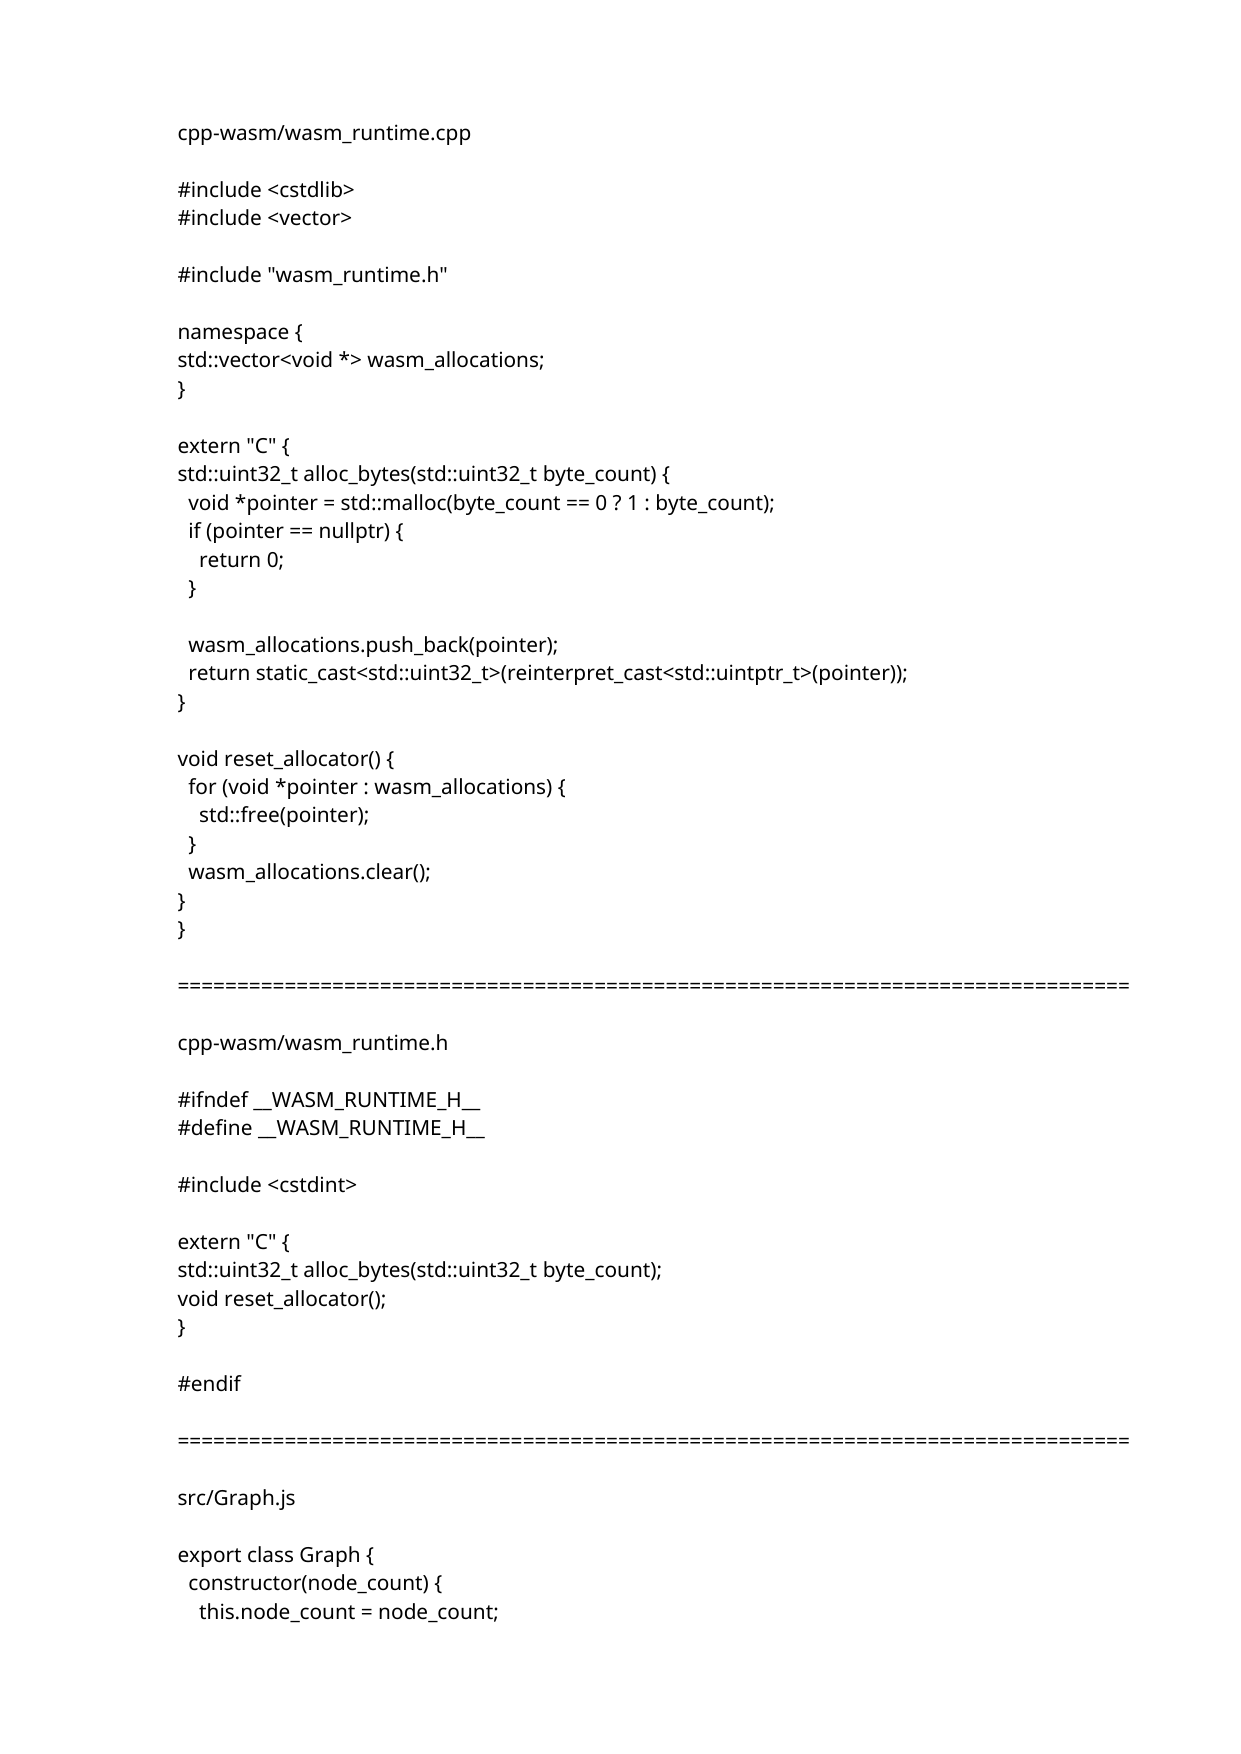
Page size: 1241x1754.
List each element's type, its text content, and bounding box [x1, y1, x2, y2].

text } [177, 573, 1152, 602]
text if (pointer == nullptr) { [177, 516, 1152, 545]
text src/Graph.js [177, 1483, 1152, 1512]
text std::uint32_t alloc_bytes(std::uint32_t byte_count) { [177, 459, 1152, 488]
text ================================================================================ [177, 1426, 1152, 1455]
text #define __WASM_RUNTIME_H__ [177, 1113, 1152, 1142]
text } [177, 886, 1152, 914]
text void reset_allocator() { [177, 744, 1152, 772]
text cpp-wasm/wasm_runtime.cpp [177, 118, 1152, 147]
text cpp-wasm/wasm_runtime.h [177, 1028, 1152, 1057]
text wasm_allocations.push_back(pointer); [177, 630, 1152, 658]
text } [177, 374, 1152, 402]
text #endif [177, 1369, 1152, 1398]
text return static_cast<std::uint32_t>(reinterpret_cast<std::uintptr_t>(pointer)); [177, 658, 1152, 687]
text export class Graph { [177, 1540, 1152, 1568]
text } [177, 914, 1152, 943]
text this.node_count = node_count; [177, 1597, 1152, 1625]
text extern "C" { [177, 1227, 1152, 1256]
text wasm_allocations.clear(); [177, 857, 1152, 886]
text std::vector<void *> wasm_allocations; [177, 346, 1152, 374]
text #ifndef __WASM_RUNTIME_H__ [177, 1085, 1152, 1113]
text } [177, 829, 1152, 857]
text for (void *pointer : wasm_allocations) { [177, 772, 1152, 801]
text std::uint32_t alloc_bytes(std::uint32_t byte_count); [177, 1256, 1152, 1284]
text } [177, 1312, 1152, 1341]
text #include <cstdlib> [177, 175, 1152, 203]
text #include <cstdint> [177, 1170, 1152, 1199]
text constructor(node_count) { [177, 1568, 1152, 1597]
text std::free(pointer); [177, 801, 1152, 829]
text } [177, 687, 1152, 715]
text ================================================================================ [177, 971, 1152, 1000]
text namespace { [177, 317, 1152, 346]
text #include "wasm_runtime.h" [177, 260, 1152, 289]
text return 0; [177, 545, 1152, 573]
text #include <vector> [177, 203, 1152, 232]
text extern "C" { [177, 431, 1152, 459]
text void reset_allocator(); [177, 1284, 1152, 1312]
text void *pointer = std::malloc(byte_count == 0 ? 1 : byte_count); [177, 488, 1152, 516]
